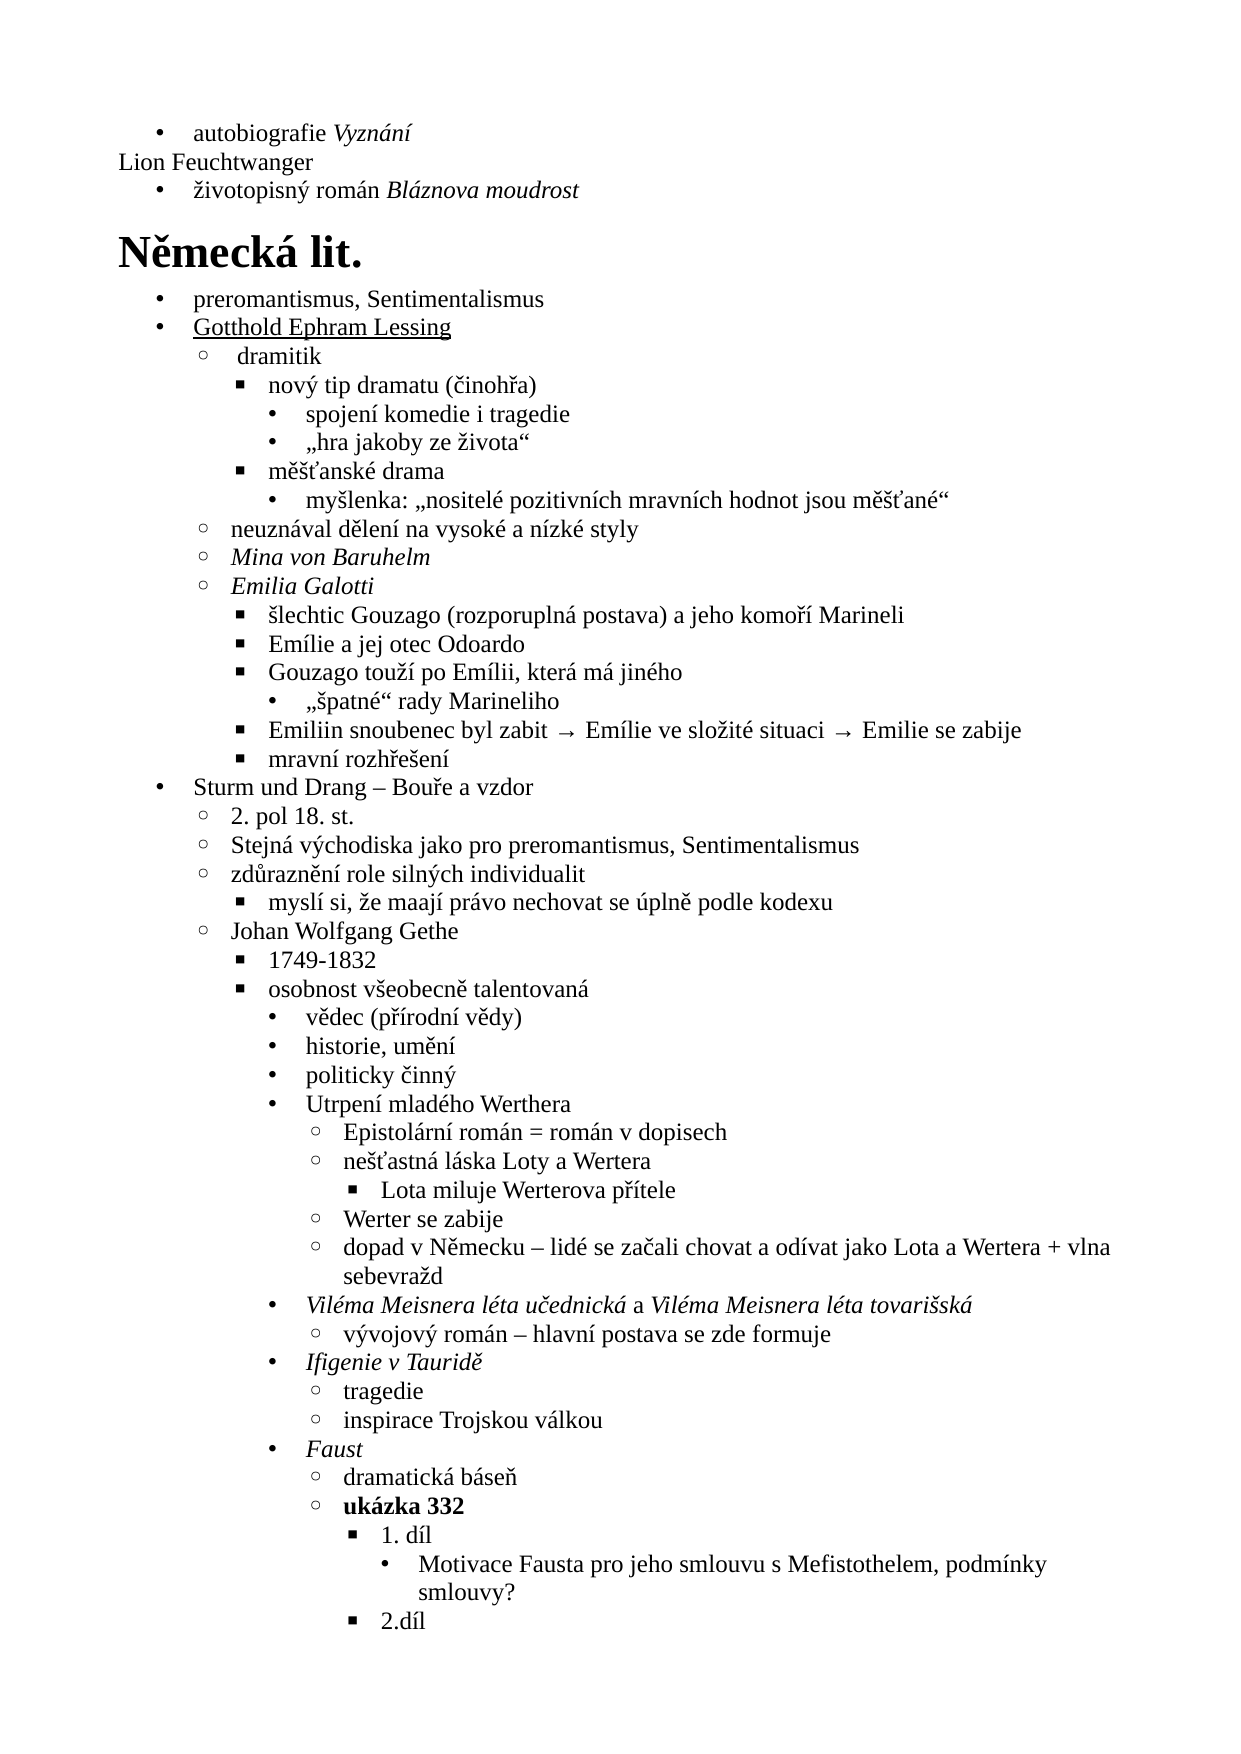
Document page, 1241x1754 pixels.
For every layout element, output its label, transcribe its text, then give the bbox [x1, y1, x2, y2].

list politicky činný [268, 1060, 1122, 1089]
list dramitik [193, 341, 1122, 370]
list Gotthold Ephram Lessing [156, 312, 1122, 341]
list tragedie [306, 1376, 1122, 1405]
list preromantismus, Sentimentalismus [156, 284, 1122, 312]
list Faust [268, 1434, 1122, 1462]
text Německá lit. [118, 225, 1122, 278]
list Emiliin snoubenec byl zabit → Emílie ve složité situaci → Emilie se zabije [231, 715, 1122, 744]
list Viléma Meisnera léta učednická a Viléma Meisnera léta tovarišská [268, 1290, 1122, 1319]
list myslí si, že maají právo nechovat se úplně podle kodexu [231, 887, 1122, 916]
list Lota miluje Werterova přítele [343, 1175, 1122, 1204]
list Utrpení mladého Werthera [268, 1089, 1122, 1117]
list Emilia Galotti [193, 571, 1122, 600]
list 2. pol 18. st. [193, 801, 1122, 830]
list 2.díl [343, 1606, 1122, 1635]
list nový tip dramatu (činohřa) [231, 370, 1122, 399]
list Stejná východiska jako pro preromantismus, Sentimentalismus [193, 830, 1122, 859]
list životopisný román Bláznova moudrost [156, 176, 1122, 204]
text Lion Feuchtwanger [118, 147, 1122, 176]
list Sturm und Drang – Bouře a vzdor [156, 772, 1122, 801]
list inspirace Trojskou válkou [306, 1405, 1122, 1434]
list dramatická báseň [306, 1462, 1122, 1491]
list Gouzago touží po Emílii, která má jiného [231, 657, 1122, 686]
list 1749-1832 [231, 945, 1122, 974]
list nešťastná láska Loty a Wertera [306, 1146, 1122, 1175]
list Johan Wolfgang Gethe [193, 916, 1122, 945]
list „špatné“ rady Marineliho [268, 686, 1122, 715]
list ukázka 332 [306, 1491, 1122, 1520]
list vědec (přírodní vědy) [268, 1002, 1122, 1031]
list myšlenka: „nositelé pozitivních mravních hodnot jsou měšťané“ [268, 485, 1122, 514]
list Ifigenie v Tauridě [268, 1347, 1122, 1376]
list autobiografie Vyznání [156, 118, 1122, 147]
list Motivace Fausta pro jeho smlouvu s Mefistothelem, podmínky smlouvy? [381, 1549, 1122, 1606]
list vývojový román – hlavní postava se zde formuje [306, 1319, 1122, 1347]
list osobnost všeobecně talentovaná [231, 974, 1122, 1002]
list 1. díl [343, 1520, 1122, 1549]
list dopad v Německu – lidé se začali chovat a odívat jako Lota a Wertera + vlna sebevražd [306, 1232, 1122, 1290]
list Epistolární román = román v dopisech [306, 1117, 1122, 1146]
list mravní rozhřešení [231, 744, 1122, 772]
list Mina von Baruhelm [193, 542, 1122, 571]
list spojení komedie i tragedie [268, 399, 1122, 427]
list Emílie a jej otec Odoardo [231, 629, 1122, 657]
list neuznával dělení na vysoké a nízké styly [193, 514, 1122, 542]
list „hra jakoby ze života“ [268, 427, 1122, 456]
list Werter se zabije [306, 1204, 1122, 1232]
list zdůraznění role silných individualit [193, 859, 1122, 887]
list šlechtic Gouzago (rozporuplná postava) a jeho komoří Marineli [231, 600, 1122, 629]
list historie, umění [268, 1031, 1122, 1060]
list měšťanské drama [231, 456, 1122, 485]
